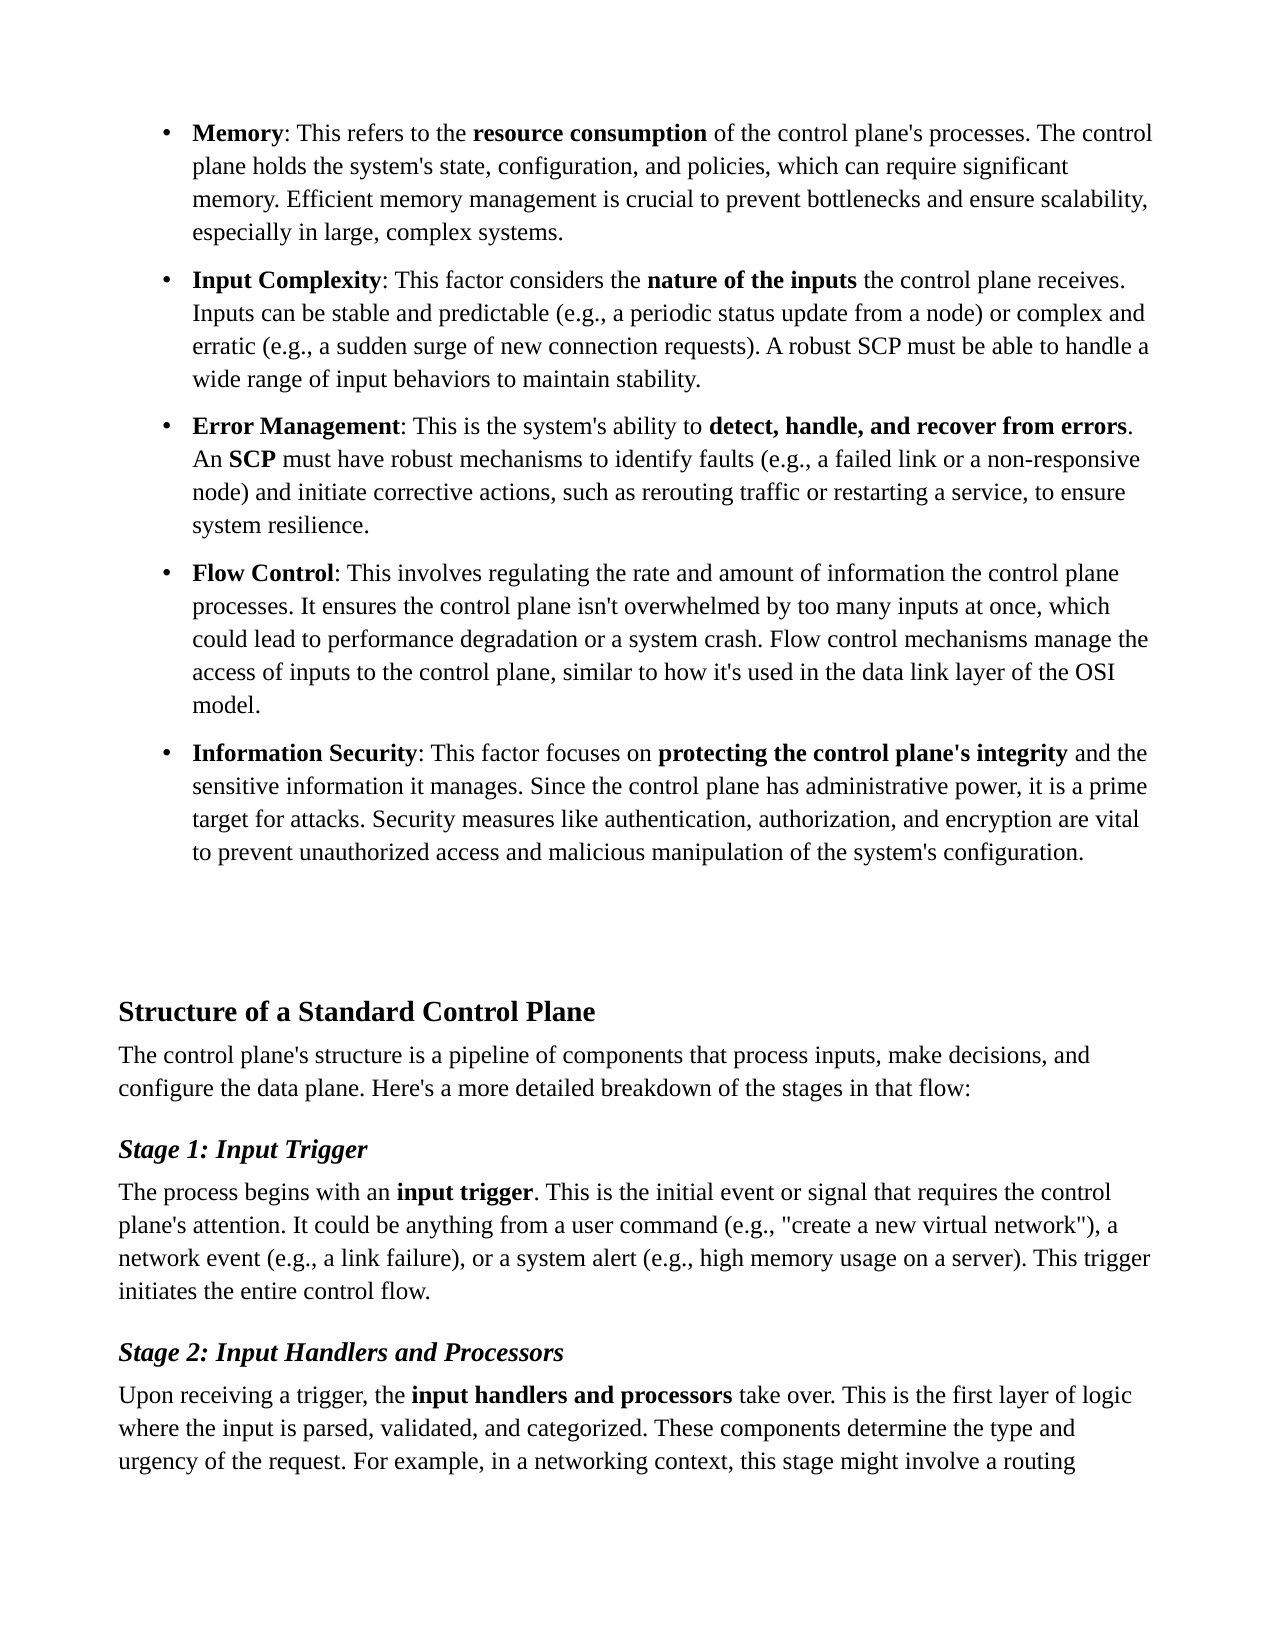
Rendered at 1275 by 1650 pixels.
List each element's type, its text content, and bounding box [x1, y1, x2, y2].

text The process begins with an input trigger. This is the initial event or signal that requires the control plane's attention. It could be anything from a user command (e.g., "create a new virtual network"), a network event (e.g., a link failure), or a system alert (e.g., high memory usage on a server). This trigger initiates the entire control flow. [118, 1177, 1157, 1305]
subtitle Stage 2: Input Handlers and Processors [118, 1336, 1157, 1367]
list Memory: This refers to the resource consumption of the control plane's processes. The control plane holds the system's state, configuration, and policies, which can require significant memory. Efficient memory management is crucial to prevent bottlenecks and ensure scalability, especially in large, complex systems. [162, 118, 1157, 246]
list Flow Control: This involves regulating the rate and amount of information the control plane processes. It ensures the control plane isn't overwhelmed by too many inputs at once, which could lead to performance degradation or a system crash. Flow control mechanisms manage the access of inputs to the control plane, similar to how it's used in the data link layer of the OSI model. [162, 558, 1157, 719]
text Upon receiving a trigger, the input handlers and processors take over. This is the first layer of logic where the input is parsed, validated, and categorized. These components determine the type and urgency of the request. For example, in a networking context, this stage might involve a routing [118, 1380, 1157, 1475]
list Error Management: This is the system's ability to detect, handle, and recover from errors. An SCP must have robust mechanisms to identify faults (e.g., a failed link or a non-responsive node) and initiate corrective actions, such as rerouting traffic or restarting a service, to ensure system resilience. [162, 411, 1157, 539]
text The control plane's structure is a pipeline of components that process inputs, make decisions, and configure the data plane. Here's a more detailed breakdown of the stages in that flow: [118, 1040, 1157, 1102]
subtitle Structure of a Standard Control Plane [118, 994, 1157, 1028]
subtitle Stage 1: Input Trigger [118, 1133, 1157, 1164]
list Information Security: This factor focuses on protecting the control plane's integrity and the sensitive information it manages. Since the control plane has administrative power, it is a prime target for attacks. Security measures like authentication, authorization, and encryption are vital to prevent unauthorized access and malicious manipulation of the system's configuration. [162, 738, 1157, 866]
list Input Complexity: This factor considers the nature of the inputs the control plane receives. Inputs can be stable and predictable (e.g., a periodic status update from a node) or complex and erratic (e.g., a sudden surge of new connection requests). A robust SCP must be able to handle a wide range of input behaviors to maintain stability. [162, 265, 1157, 393]
